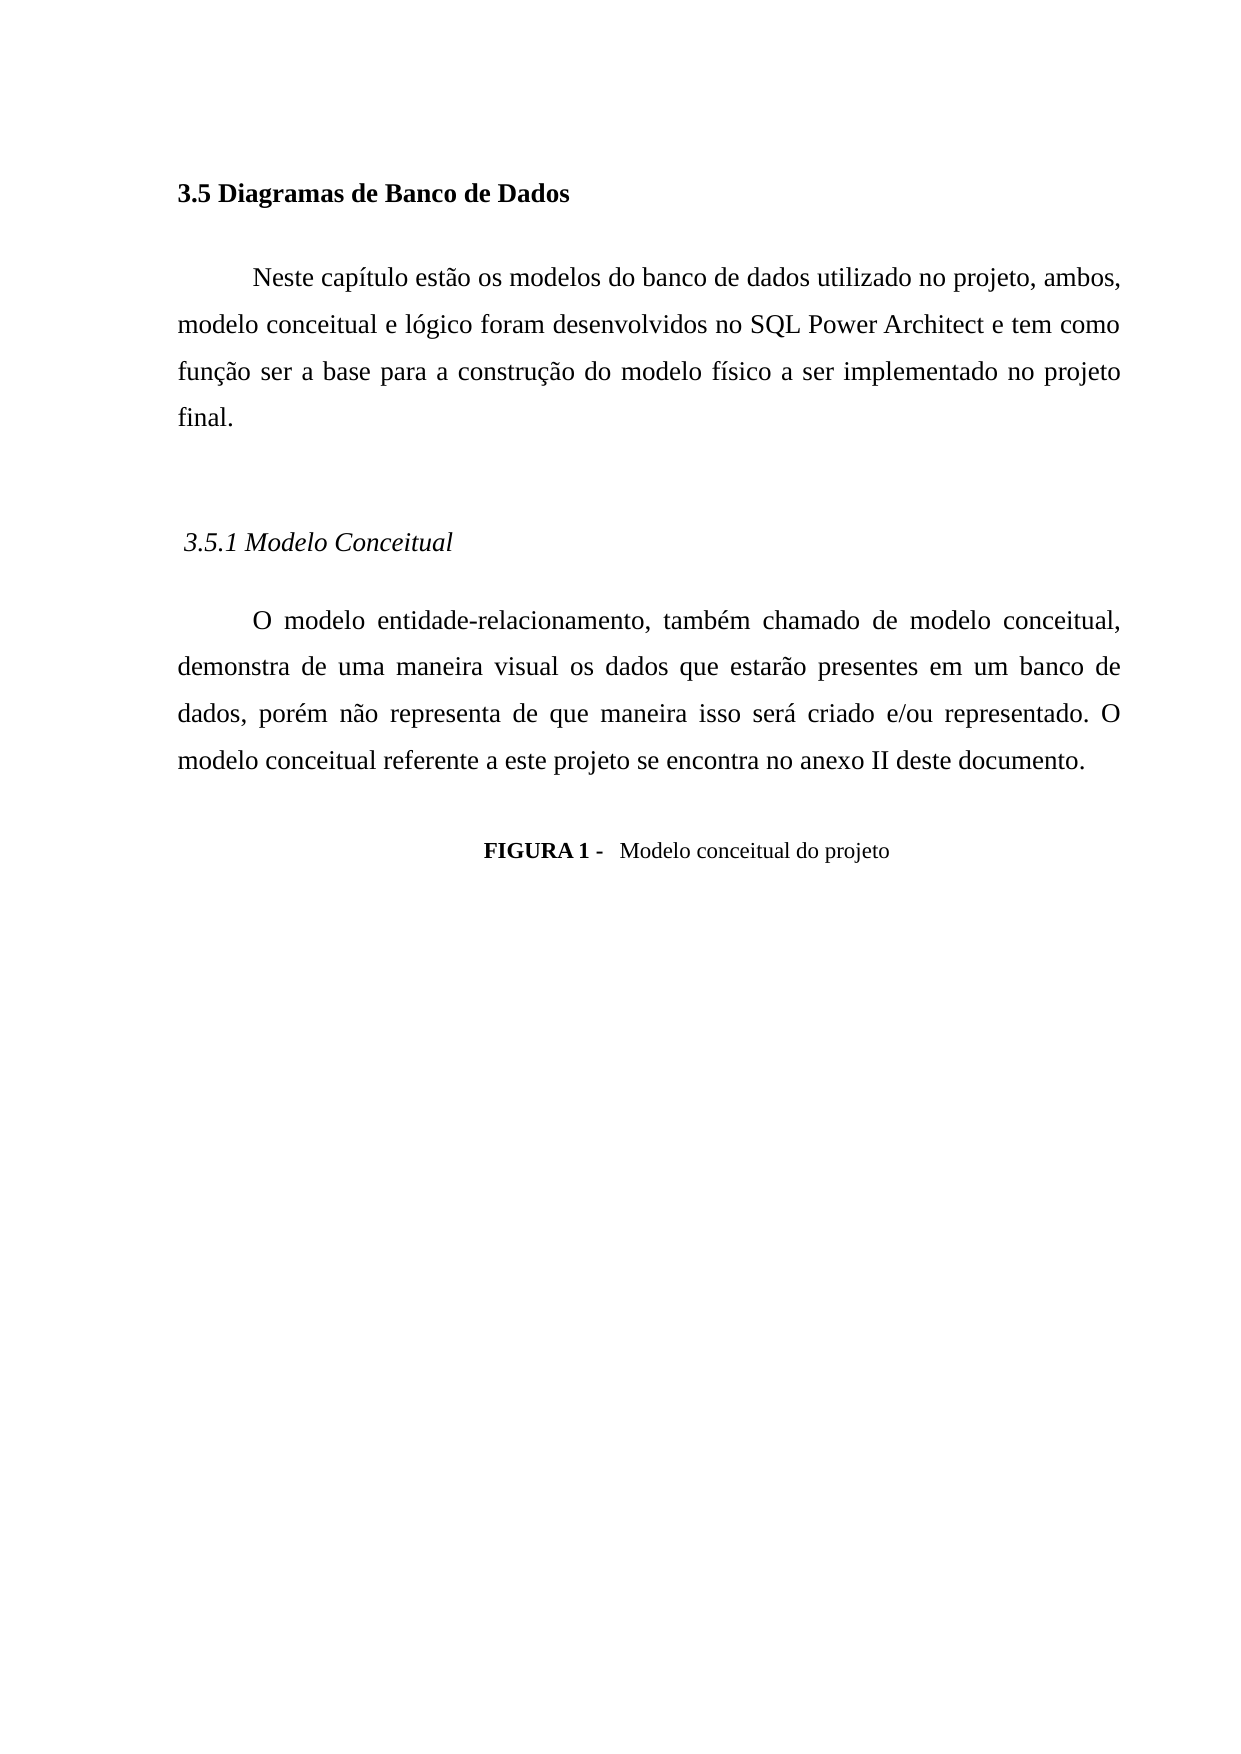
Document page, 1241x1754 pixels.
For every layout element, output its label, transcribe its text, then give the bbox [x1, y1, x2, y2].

list Modelo conceitual do projeto [251, 837, 1122, 863]
subtitle 3.5 Diagramas de Banco de Dados [177, 177, 1122, 208]
text O modelo entidade-relacionamento, também chamado de modelo conceitual, demonstra de uma maneira visual os dados que estarão presentes em um banco de dados, porém não representa de que maneira isso será criado e/ou representado. O modelo conceitual referente a este projeto se encontra no anexo II deste documento. [177, 604, 1122, 775]
subtitle 3.5.1 Modelo Conceitual [177, 526, 1122, 557]
text Neste capítulo estão os modelos do banco de dados utilizado no projeto, ambos, modelo conceitual e lógico foram desenvolvidos no SQL Power Architect e tem como função ser a base para a construção do modelo físico a ser implementado no projeto final. [177, 261, 1122, 432]
